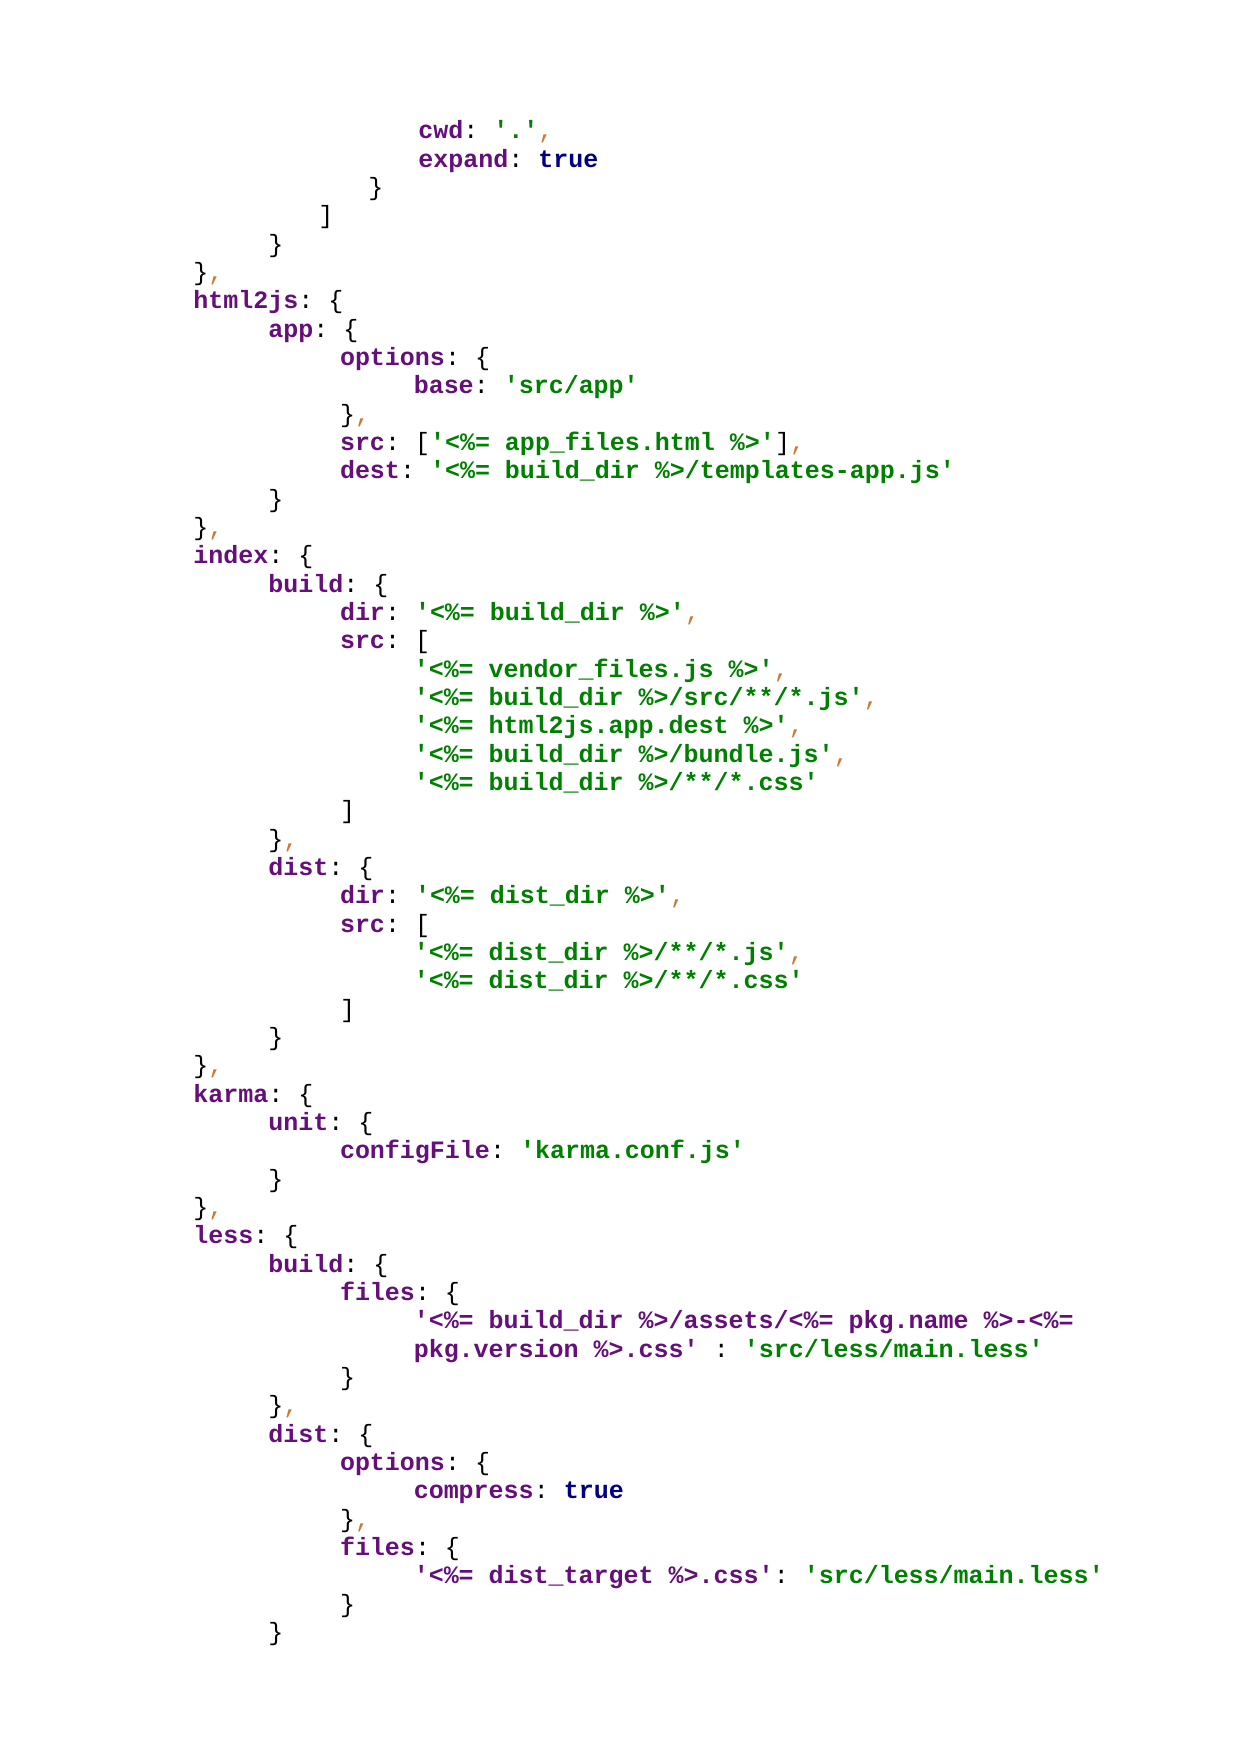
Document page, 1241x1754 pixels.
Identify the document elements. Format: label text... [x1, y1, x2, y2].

text ] [118, 203, 1122, 231]
text files: { [118, 1535, 1122, 1563]
text } [118, 486, 1122, 515]
text } [118, 1620, 1122, 1648]
text karma: { [118, 1081, 1122, 1110]
text dir: '<%= dist_dir %>', [118, 883, 1122, 911]
text } [118, 175, 1122, 203]
text index: { [118, 543, 1122, 571]
text }, [118, 1053, 1122, 1081]
text '<%= dist_dir %>/**/*.css' [118, 968, 1122, 996]
text }, [118, 401, 1122, 430]
text '<%= build_dir %>/assets/<%= pkg.name %>-<%= pkg.version %>.css' : 'src/less/main.less' [118, 1308, 1122, 1365]
text ] [118, 798, 1122, 826]
text '<%= html2js.app.dest %>', [118, 713, 1122, 741]
text '<%= build_dir %>/bundle.js', [118, 741, 1122, 770]
text }, [118, 260, 1122, 288]
text }, [118, 826, 1122, 855]
text }, [118, 1393, 1122, 1421]
text } [118, 1591, 1122, 1620]
text } [118, 1166, 1122, 1195]
text less: { [118, 1223, 1122, 1251]
text }, [118, 515, 1122, 543]
text src: ['<%= app_files.html %>'], [118, 430, 1122, 458]
text unit: { [118, 1110, 1122, 1138]
text ] [118, 996, 1122, 1025]
text configFile: 'karma.conf.js' [118, 1138, 1122, 1166]
text dir: '<%= build_dir %>', [118, 600, 1122, 628]
text } [118, 1025, 1122, 1053]
text src: [ [118, 628, 1122, 656]
text } [118, 1365, 1122, 1393]
text dest: '<%= build_dir %>/templates-app.js' [118, 458, 1122, 486]
text src: [ [118, 911, 1122, 940]
text compress: true [118, 1478, 1122, 1506]
text '<%= dist_dir %>/**/*.js', [118, 940, 1122, 968]
text '<%= dist_target %>.css': 'src/less/main.less' [118, 1563, 1122, 1591]
text expand: true [118, 146, 1122, 175]
text build: { [118, 1251, 1122, 1280]
text dist: { [118, 855, 1122, 883]
text options: { [118, 345, 1122, 373]
text '<%= build_dir %>/src/**/*.js', [118, 685, 1122, 713]
text dist: { [118, 1421, 1122, 1450]
text '<%= build_dir %>/**/*.css' [118, 770, 1122, 798]
text html2js: { [118, 288, 1122, 316]
text }, [118, 1506, 1122, 1535]
text app: { [118, 316, 1122, 345]
text files: { [118, 1280, 1122, 1308]
text } [118, 231, 1122, 260]
text '<%= vendor_files.js %>', [118, 656, 1122, 685]
text options: { [118, 1450, 1122, 1478]
text }, [118, 1195, 1122, 1223]
text base: 'src/app' [118, 373, 1122, 401]
text cwd: '.', [118, 118, 1122, 146]
text build: { [118, 571, 1122, 600]
